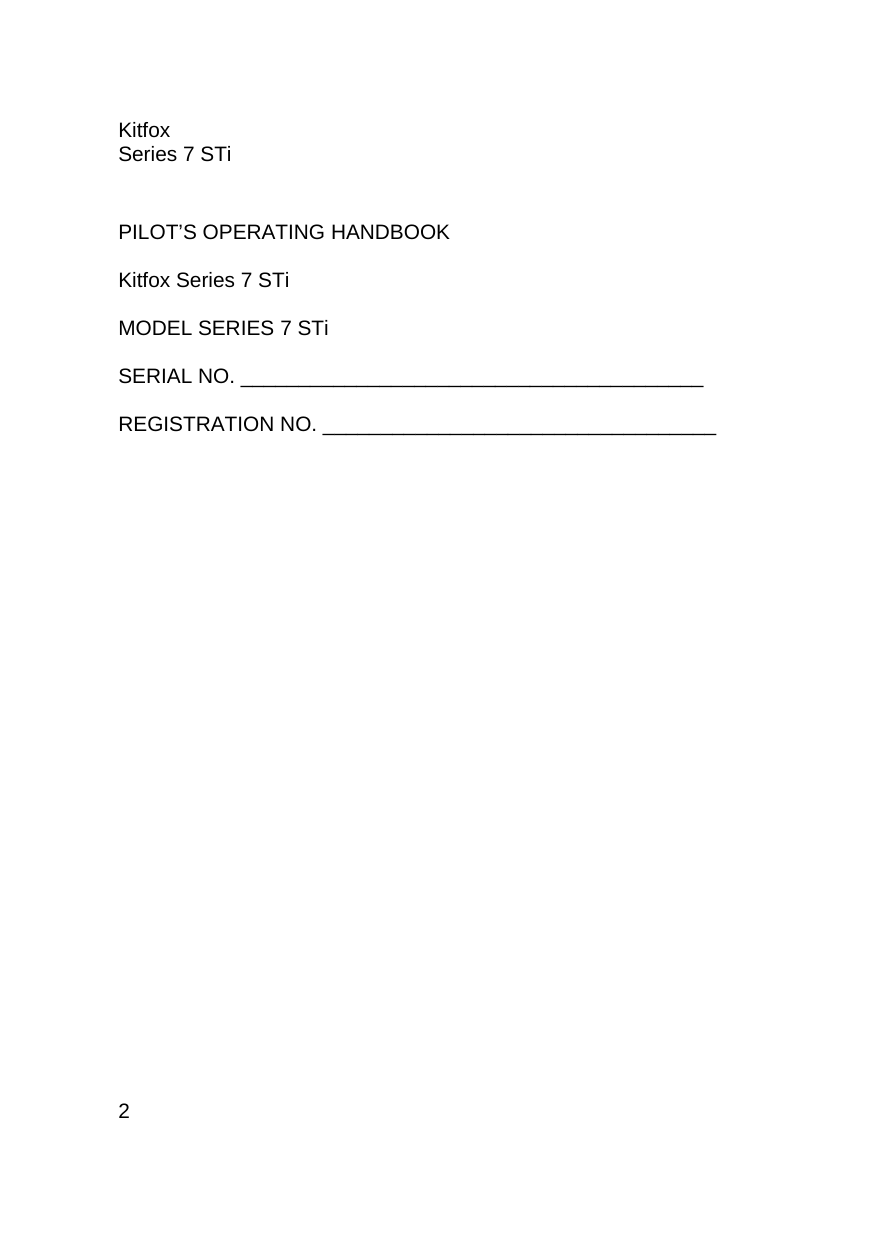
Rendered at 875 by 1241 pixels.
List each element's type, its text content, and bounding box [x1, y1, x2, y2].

text MODEL SERIES 7 STi [118, 316, 756, 339]
text SERIAL NO. ________________________________________ [118, 363, 756, 387]
text REGISTRATION NO. __________________________________ [118, 411, 756, 435]
text Kitfox Series 7 STi [118, 268, 756, 292]
text PILOT’S OPERATING HANDBOOK [118, 220, 756, 244]
